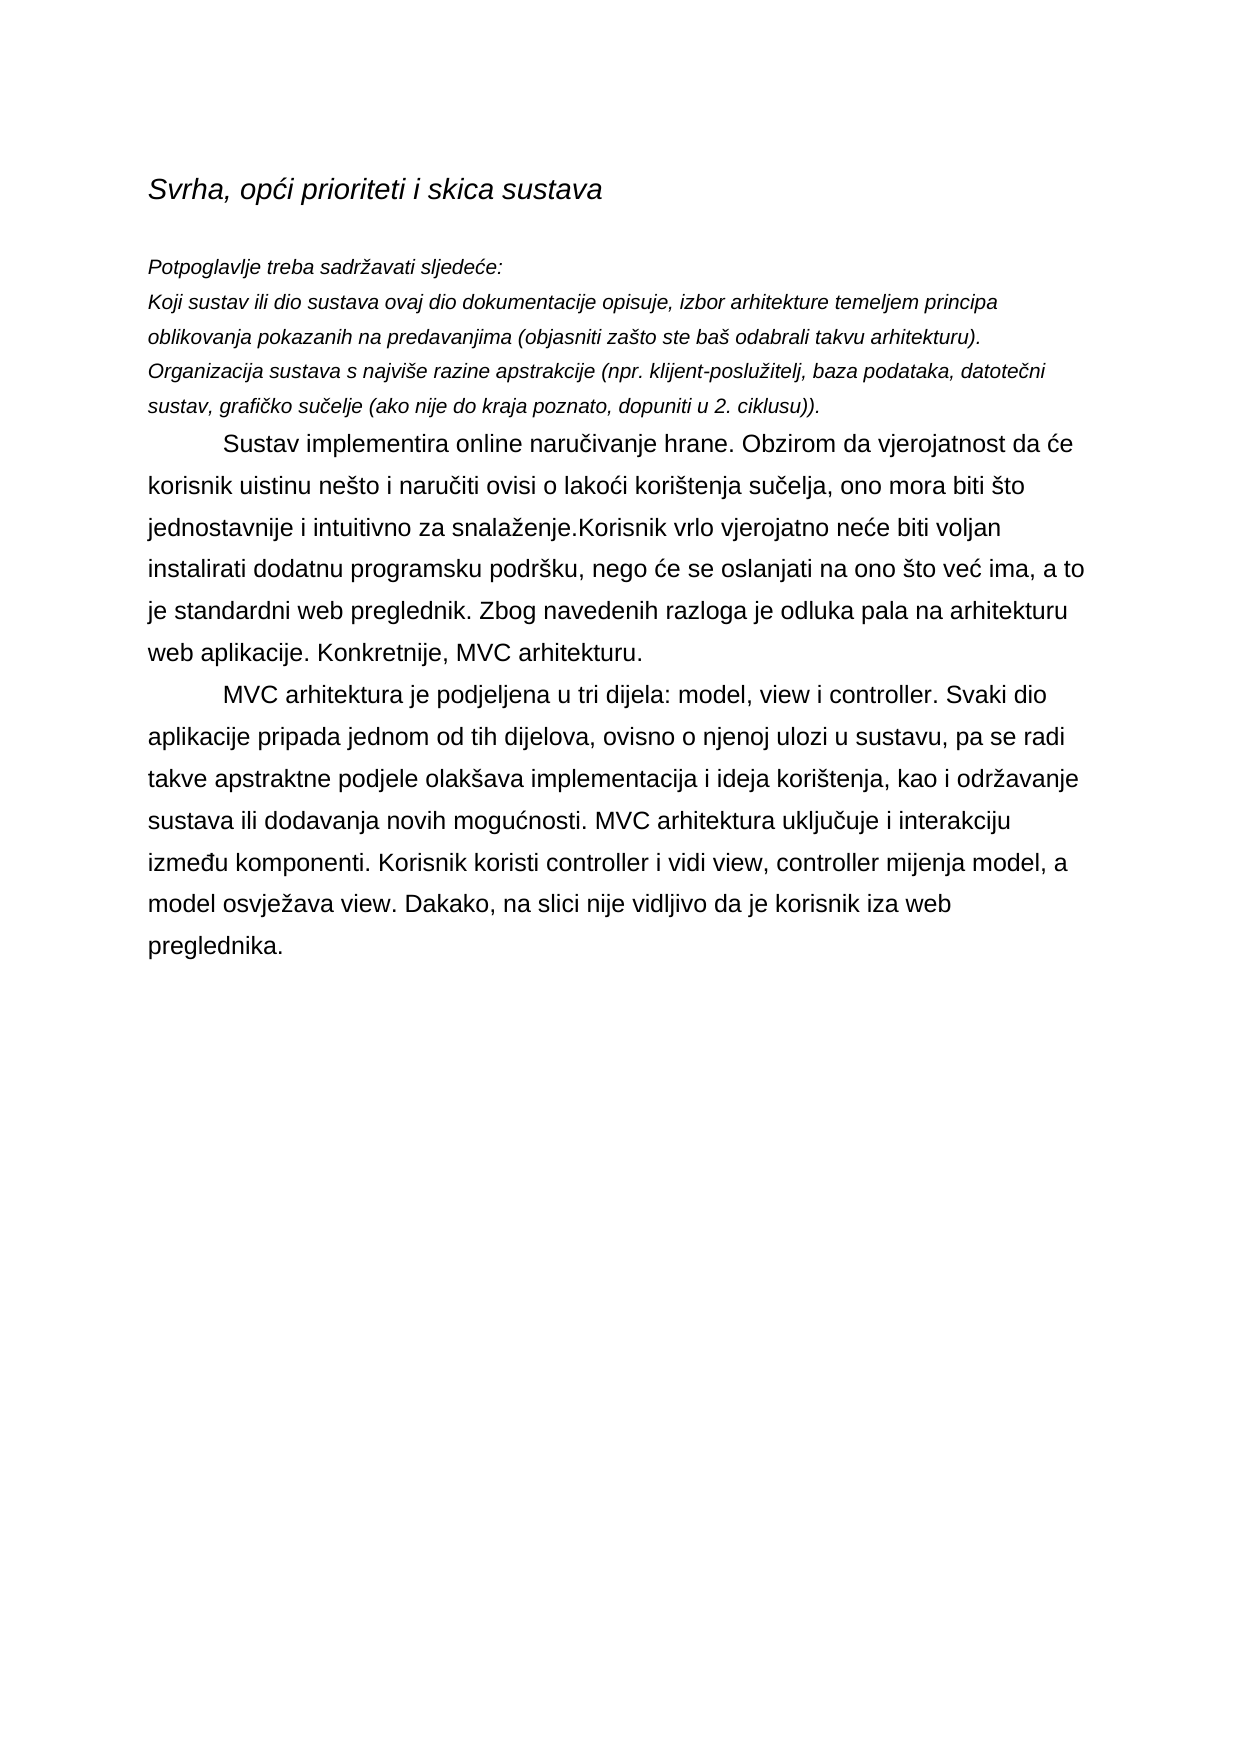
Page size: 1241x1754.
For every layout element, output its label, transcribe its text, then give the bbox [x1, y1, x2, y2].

text Potpoglavlje treba sadržavati sljedeće: [148, 256, 1093, 279]
text MVC arhitektura je podjeljena u tri dijela: model, view i controller. Svaki dio aplikacije pripada jednom od tih dijelova, ovisno o njenoj ulozi u sustavu, pa se radi takve apstraktne podjele olakšava implementacija i ideja korištenja, kao i održavanje sustava ili dodavanja novih mogućnosti. MVC arhitektura uključuje i interakciju između komponenti. Korisnik koristi controller i vidi view, controller mijenja model, a model osvježava view. Dakako, na slici nije vidljivo da je korisnik iza web preglednika. [148, 681, 1093, 960]
text Organizacija sustava s najviše razine apstrakcije (npr. klijent-poslužitelj, baza podataka, datotečni sustav, grafičko sučelje (ako nije do kraja poznato, dopuniti u 2. ciklusu)). [148, 360, 1093, 418]
text Sustav implementira online naručivanje hrane. Obzirom da vjerojatnost da će korisnik uistinu nešto i naručiti ovisi o lakoći korištenja sučelja, ono mora biti što jednostavnije i intuitivno za snalaženje.Korisnik vrlo vjerojatno neće biti voljan instalirati dodatnu programsku podršku, nego će se oslanjati na ono što već ima, a to je standardni web preglednik. Zbog navedenih razloga je odluka pala na arhitekturu web aplikacije. Konkretnije, MVC arhitekturu. [148, 429, 1093, 667]
subtitle Svrha, opći prioriteti i skica sustava [148, 173, 1093, 205]
text Koji sustav ili dio sustava ovaj dio dokumentacije opisuje, izbor arhitekture temeljem principa oblikovanja pokazanih na predavanjima (objasniti zašto ste baš odabrali takvu arhitekturu). [148, 290, 1093, 348]
